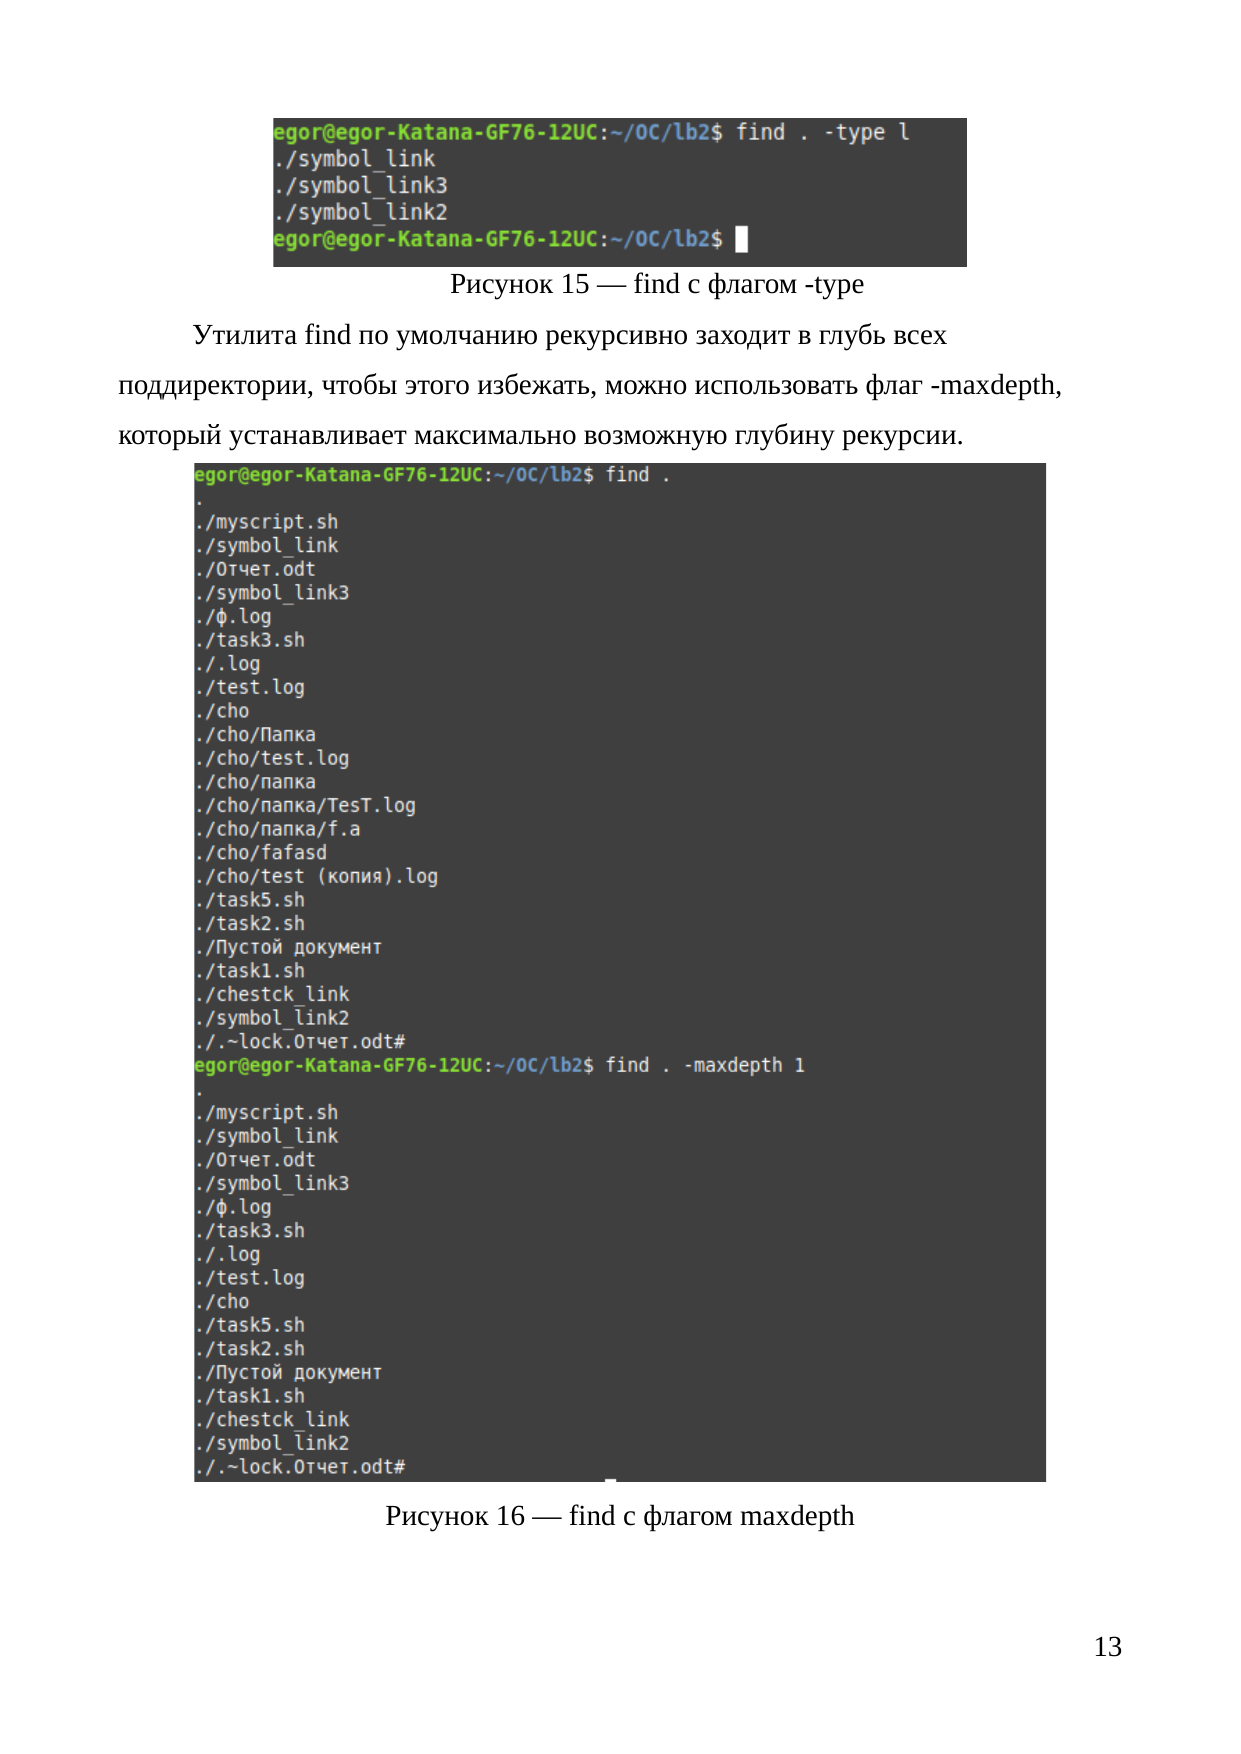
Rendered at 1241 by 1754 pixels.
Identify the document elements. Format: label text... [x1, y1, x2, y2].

subtitle Рисунок 15 — find с флагом -type [118, 118, 1122, 300]
picture [273, 118, 967, 267]
subtitle Рисунок 16 — find с флагом maxdepth [118, 1474, 1122, 1531]
subtitle Утилита find по умолчанию рекурсивно заходит в глубь всех поддиректории, чтобы этого избежать, можно использовать флаг -maxdepth, который устанавливает максимально возможную глубину рекурсии. [118, 317, 1122, 451]
picture [194, 463, 1047, 1482]
